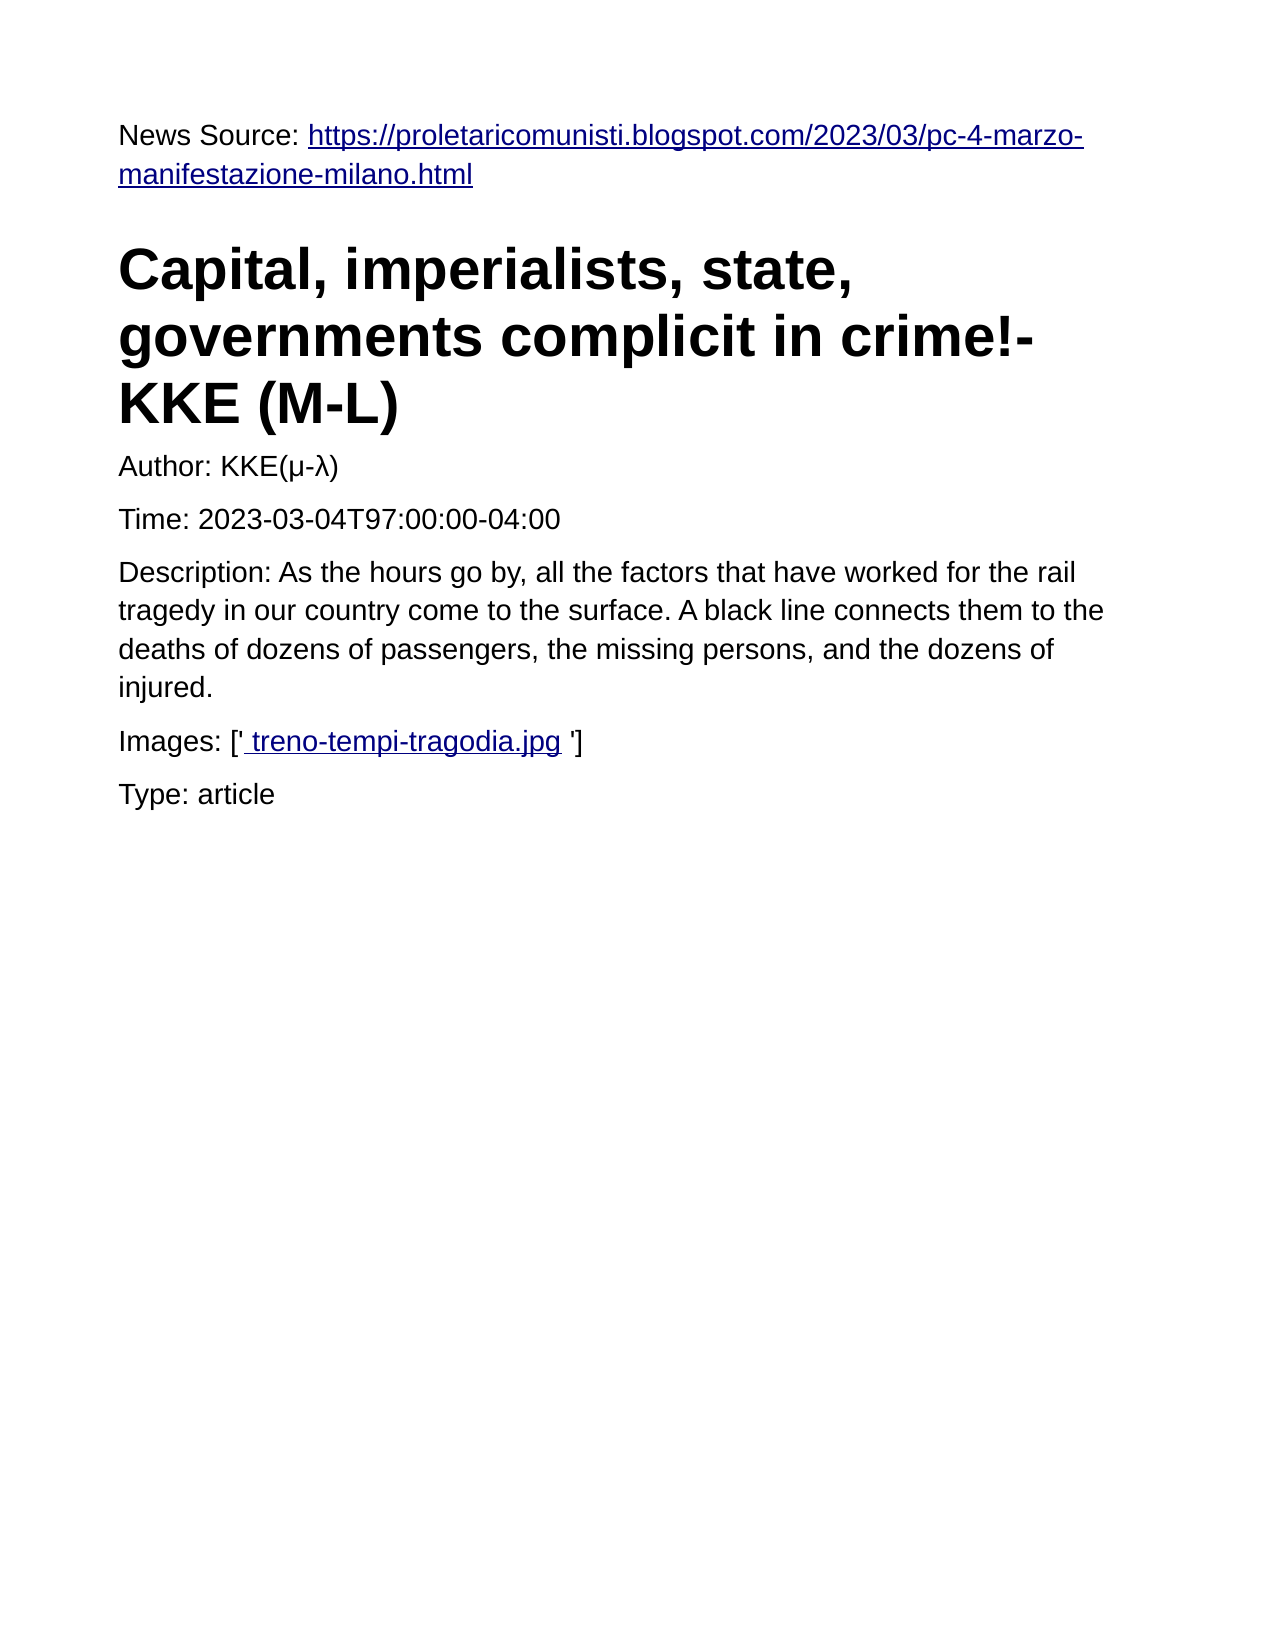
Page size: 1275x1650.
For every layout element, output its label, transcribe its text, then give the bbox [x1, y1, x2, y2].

subtitle Capital, imperialists, state, governments complicit in crime!- KKE (M-L) [118, 235, 1157, 436]
text Time: 2023-03-04T97:00:00-04:00 [118, 502, 1157, 535]
text Author: ΚΚΕ(μ-λ) [118, 448, 1157, 482]
text News Source: https://proletaricomunisti.blogspot.com/2023/03/pc-4-marzo-manifestazione-milano.html [118, 118, 1157, 190]
text Description: As the hours go by, all the factors that have worked for the rail tragedy in our country come to the surface. A black line connects them to the deaths of dozens of passengers, the missing persons, and the dozens of injured. [118, 555, 1157, 704]
text Type: article [118, 777, 1157, 810]
text Images: [' treno-tempi-tragodia.jpg '] [118, 723, 1157, 757]
